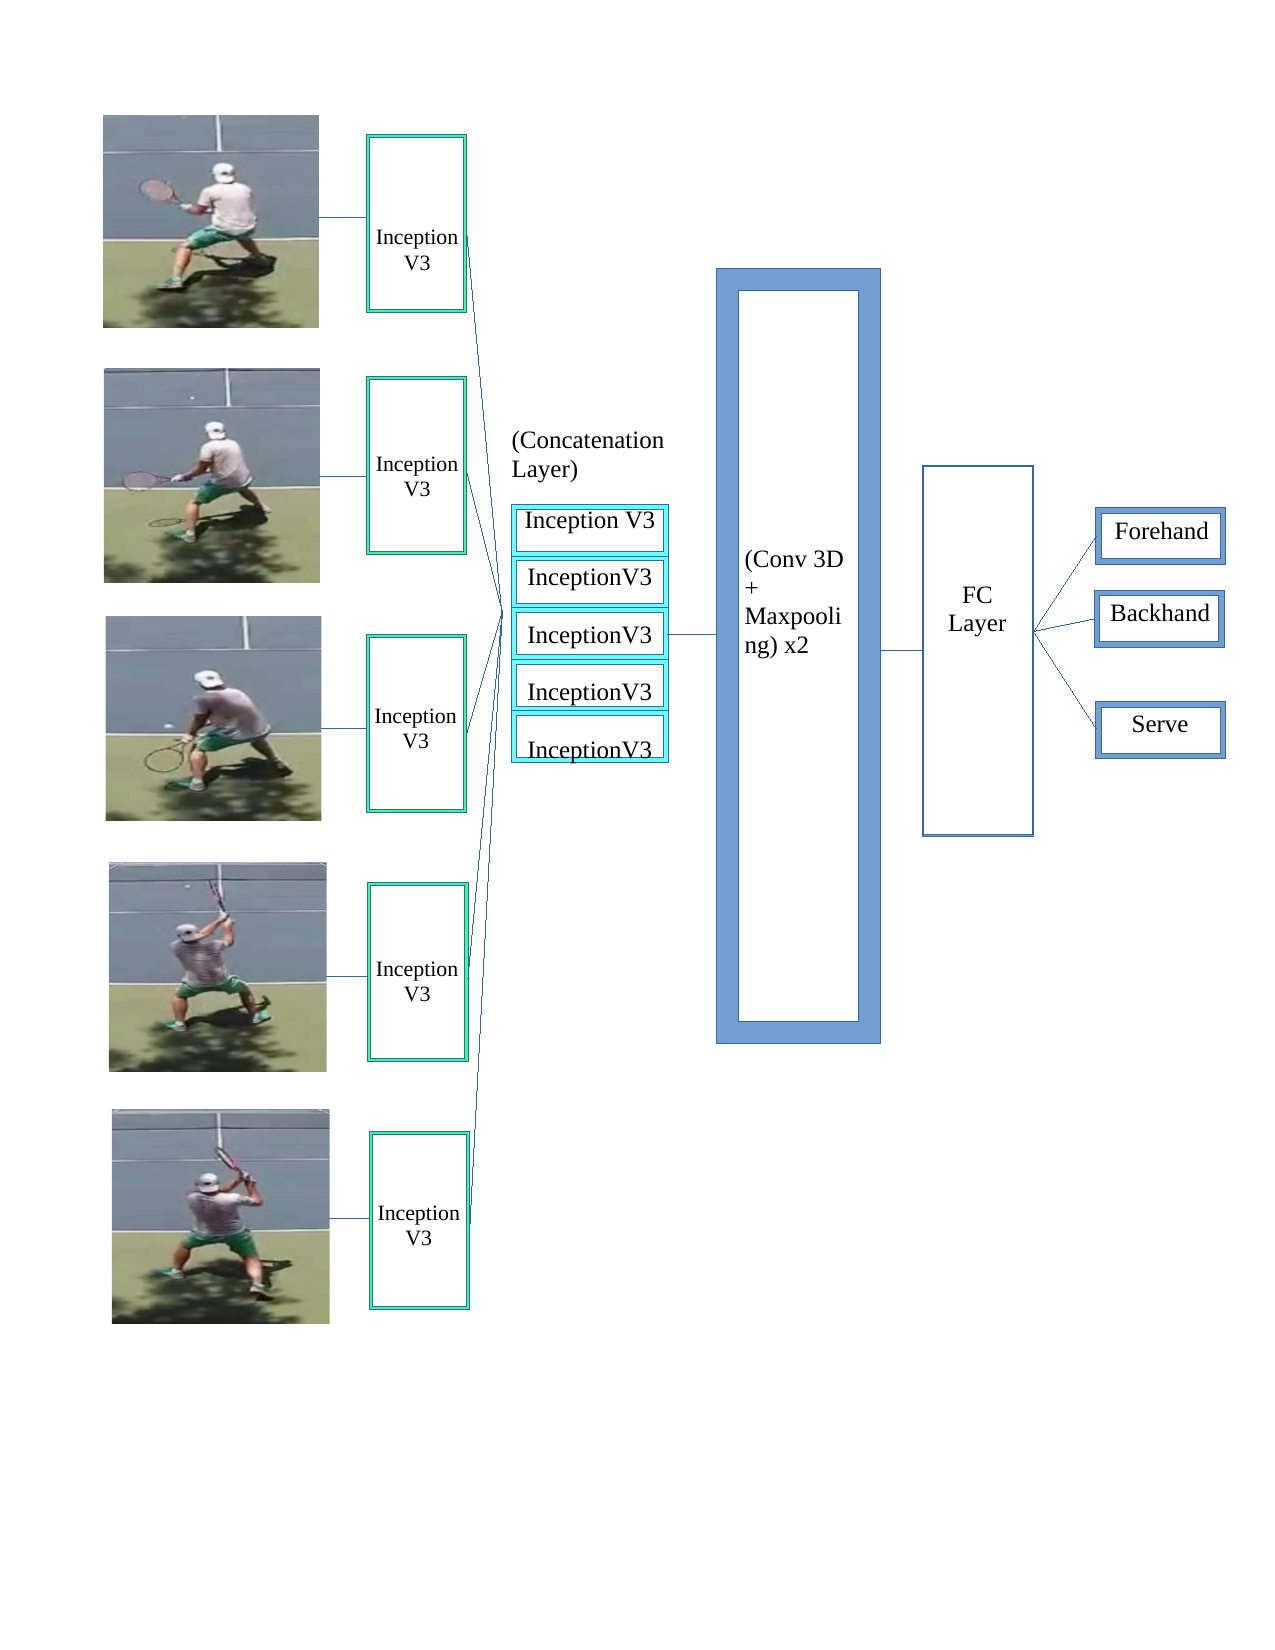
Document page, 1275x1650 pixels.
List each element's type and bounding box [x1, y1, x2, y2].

picture [108, 862, 327, 1072]
picture [103, 368, 320, 583]
picture [103, 115, 319, 328]
picture [105, 616, 322, 821]
picture [111, 1109, 330, 1324]
